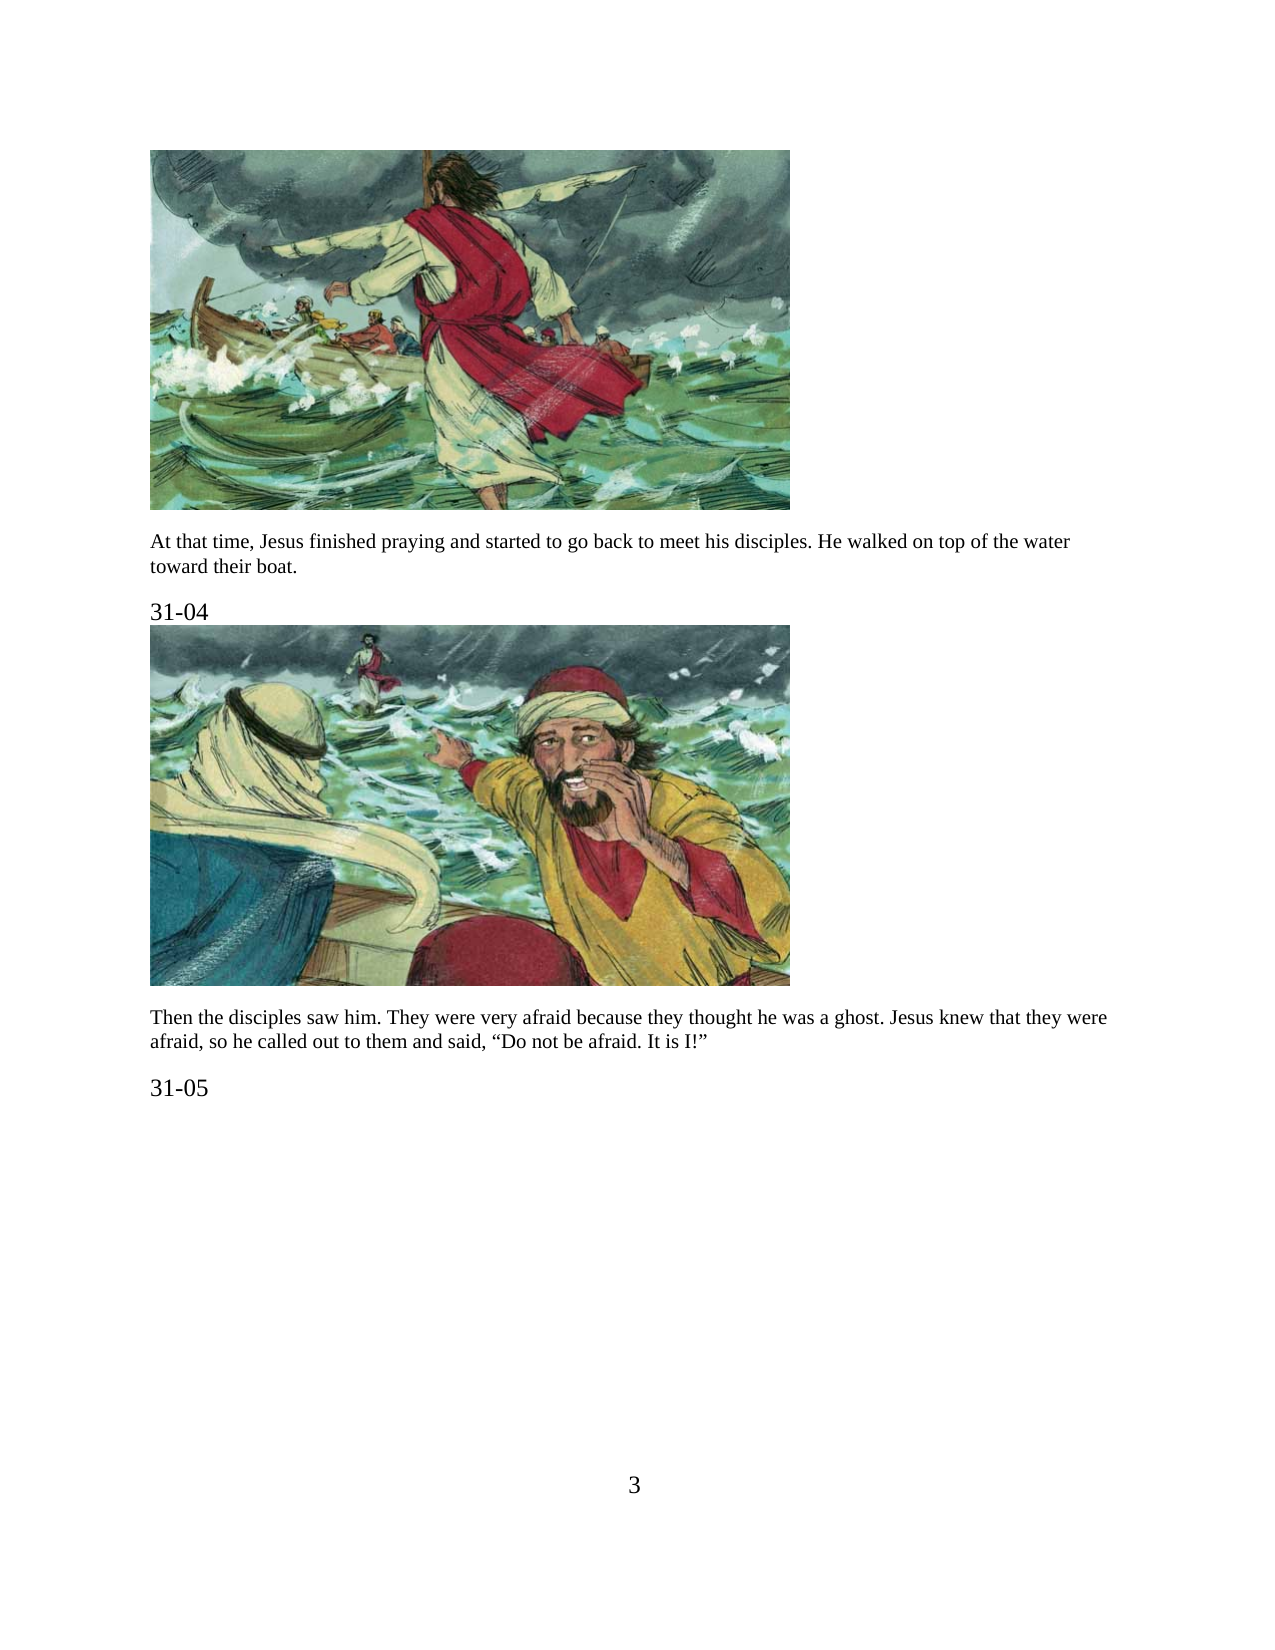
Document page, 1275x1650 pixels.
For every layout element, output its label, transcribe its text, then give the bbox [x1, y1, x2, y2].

text At that time, Jesus finished praying and started to go back to meet his disciples. He walked on top of the water toward their boat. [150, 529, 1125, 578]
subtitle 31-04 [150, 597, 1125, 626]
subtitle 31-05 [150, 1073, 1125, 1102]
text Then the disciples saw him. They were very afraid because they thought he was a ghost. Jesus knew that they were afraid, so he called out to them and said, “Do not be afraid. It is I!” [150, 1005, 1125, 1053]
picture [150, 625, 790, 986]
picture [150, 150, 790, 510]
